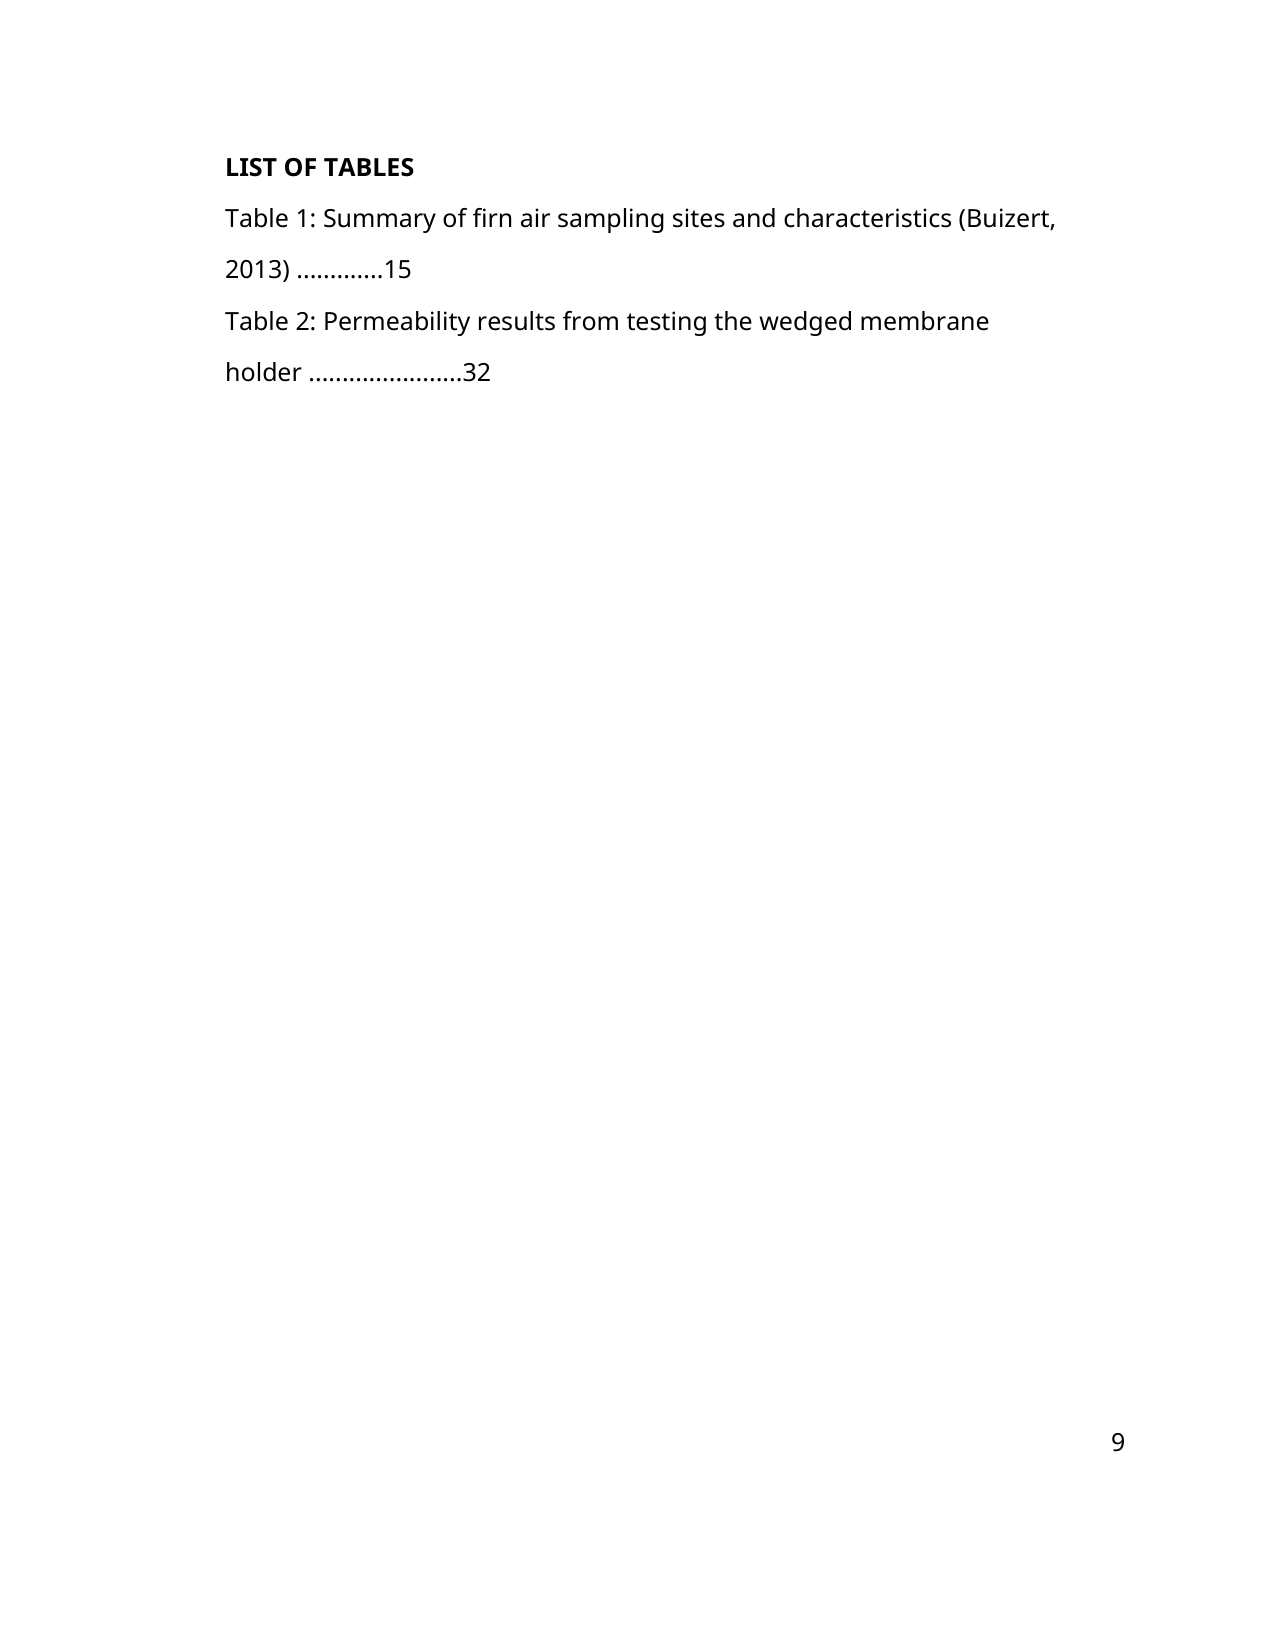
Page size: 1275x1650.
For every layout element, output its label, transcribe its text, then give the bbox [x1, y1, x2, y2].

text Table 1: Summary of firn air sampling sites and characteristics (Buizert, 2013) .............15 [225, 201, 1125, 286]
text LIST OF TABLES [225, 150, 1125, 184]
text Table 2: Permeability results from testing the wedged membrane holder .......................32 [225, 303, 1125, 388]
